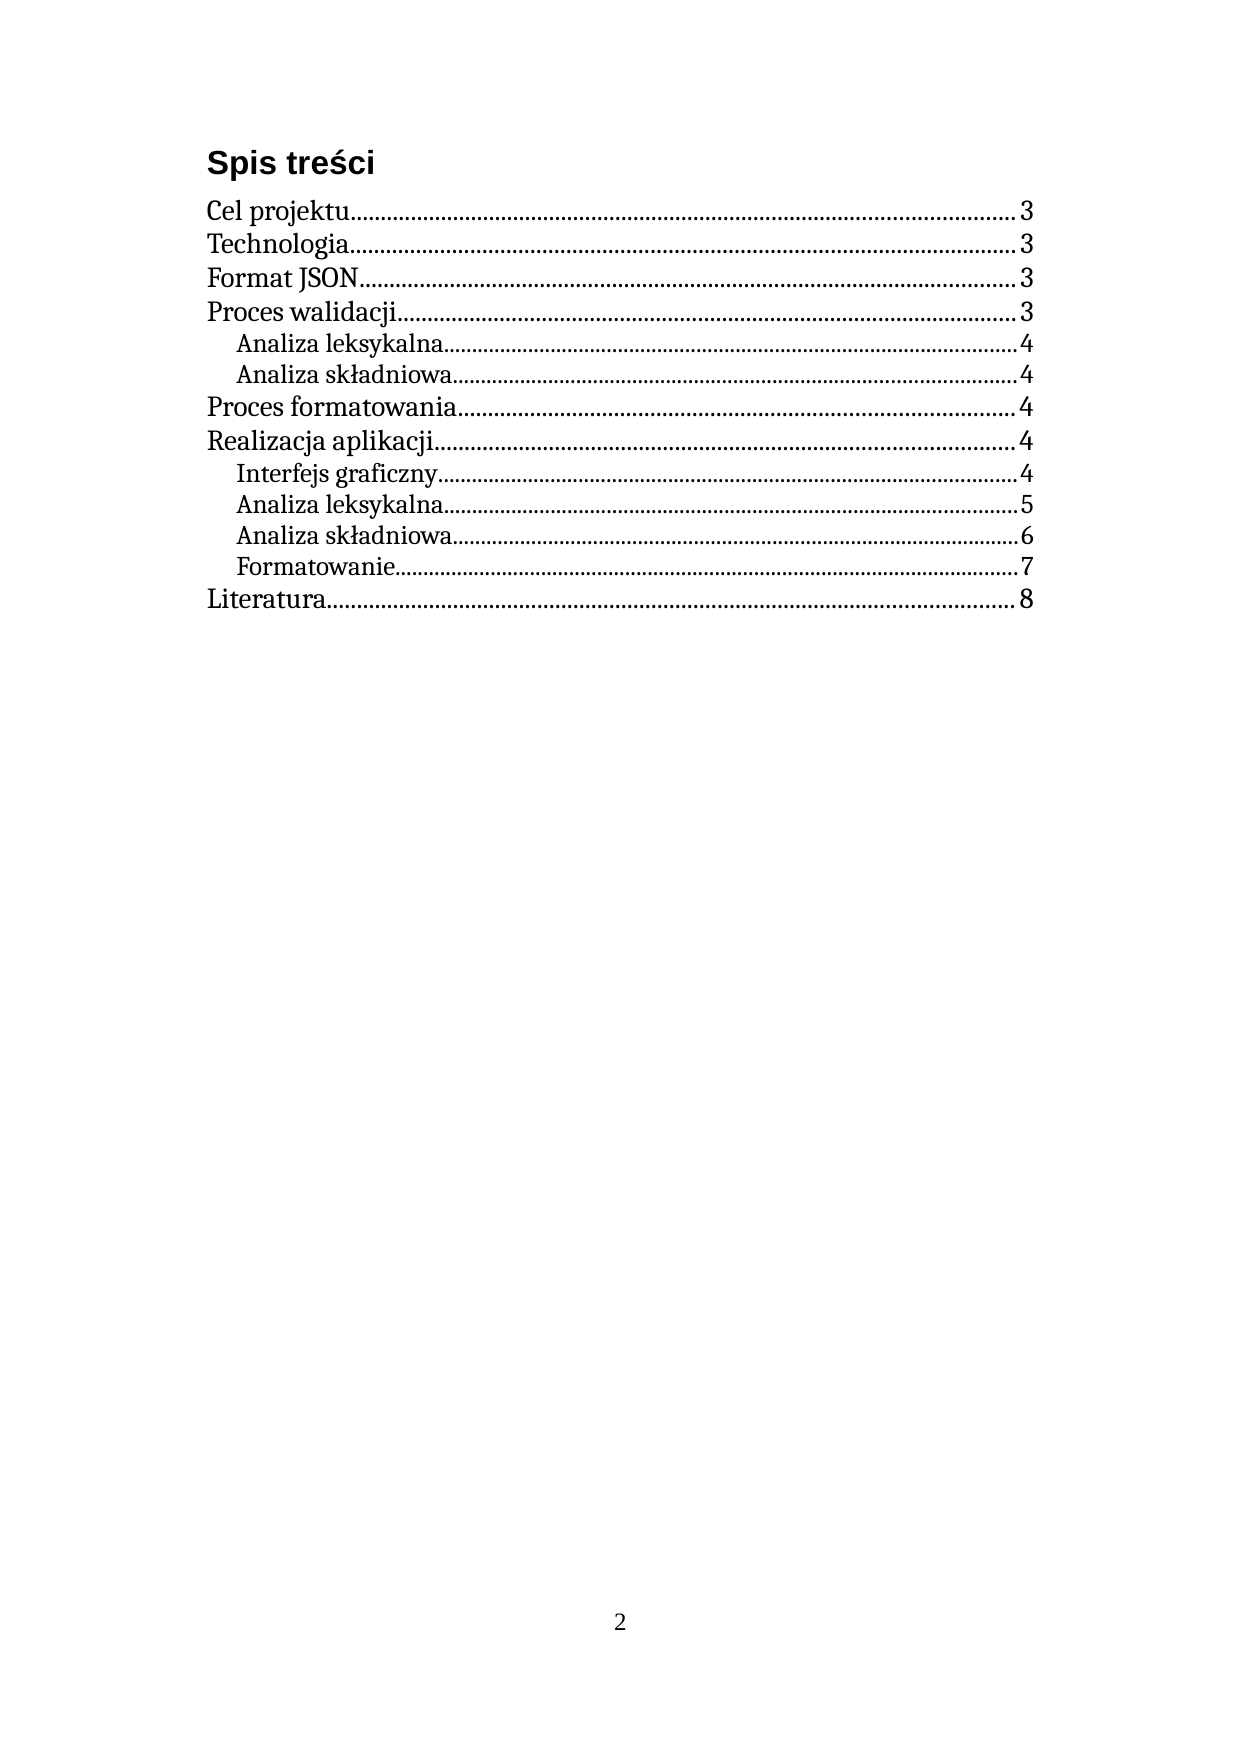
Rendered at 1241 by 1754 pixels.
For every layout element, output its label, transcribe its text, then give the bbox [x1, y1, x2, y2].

text Format JSON 3 [207, 261, 1033, 295]
text Analiza składniowa 4 [236, 359, 1033, 391]
subtitle Spis treści [207, 143, 1033, 182]
text Realizacja aplikacji 4 [207, 424, 1033, 458]
text Analiza leksykalna 5 [236, 489, 1033, 520]
text Interfejs graficzny 4 [236, 458, 1033, 489]
text Cel projektu 3 [207, 194, 1033, 228]
text Analiza leksykalna 4 [236, 328, 1033, 359]
text Literatura 8 [207, 582, 1033, 616]
text Proces formatowania 4 [207, 391, 1033, 424]
text Analiza składniowa 6 [236, 520, 1033, 551]
text Proces walidacji 3 [207, 295, 1033, 328]
text Technologia 3 [207, 228, 1033, 261]
text Formatowanie 7 [236, 551, 1033, 582]
